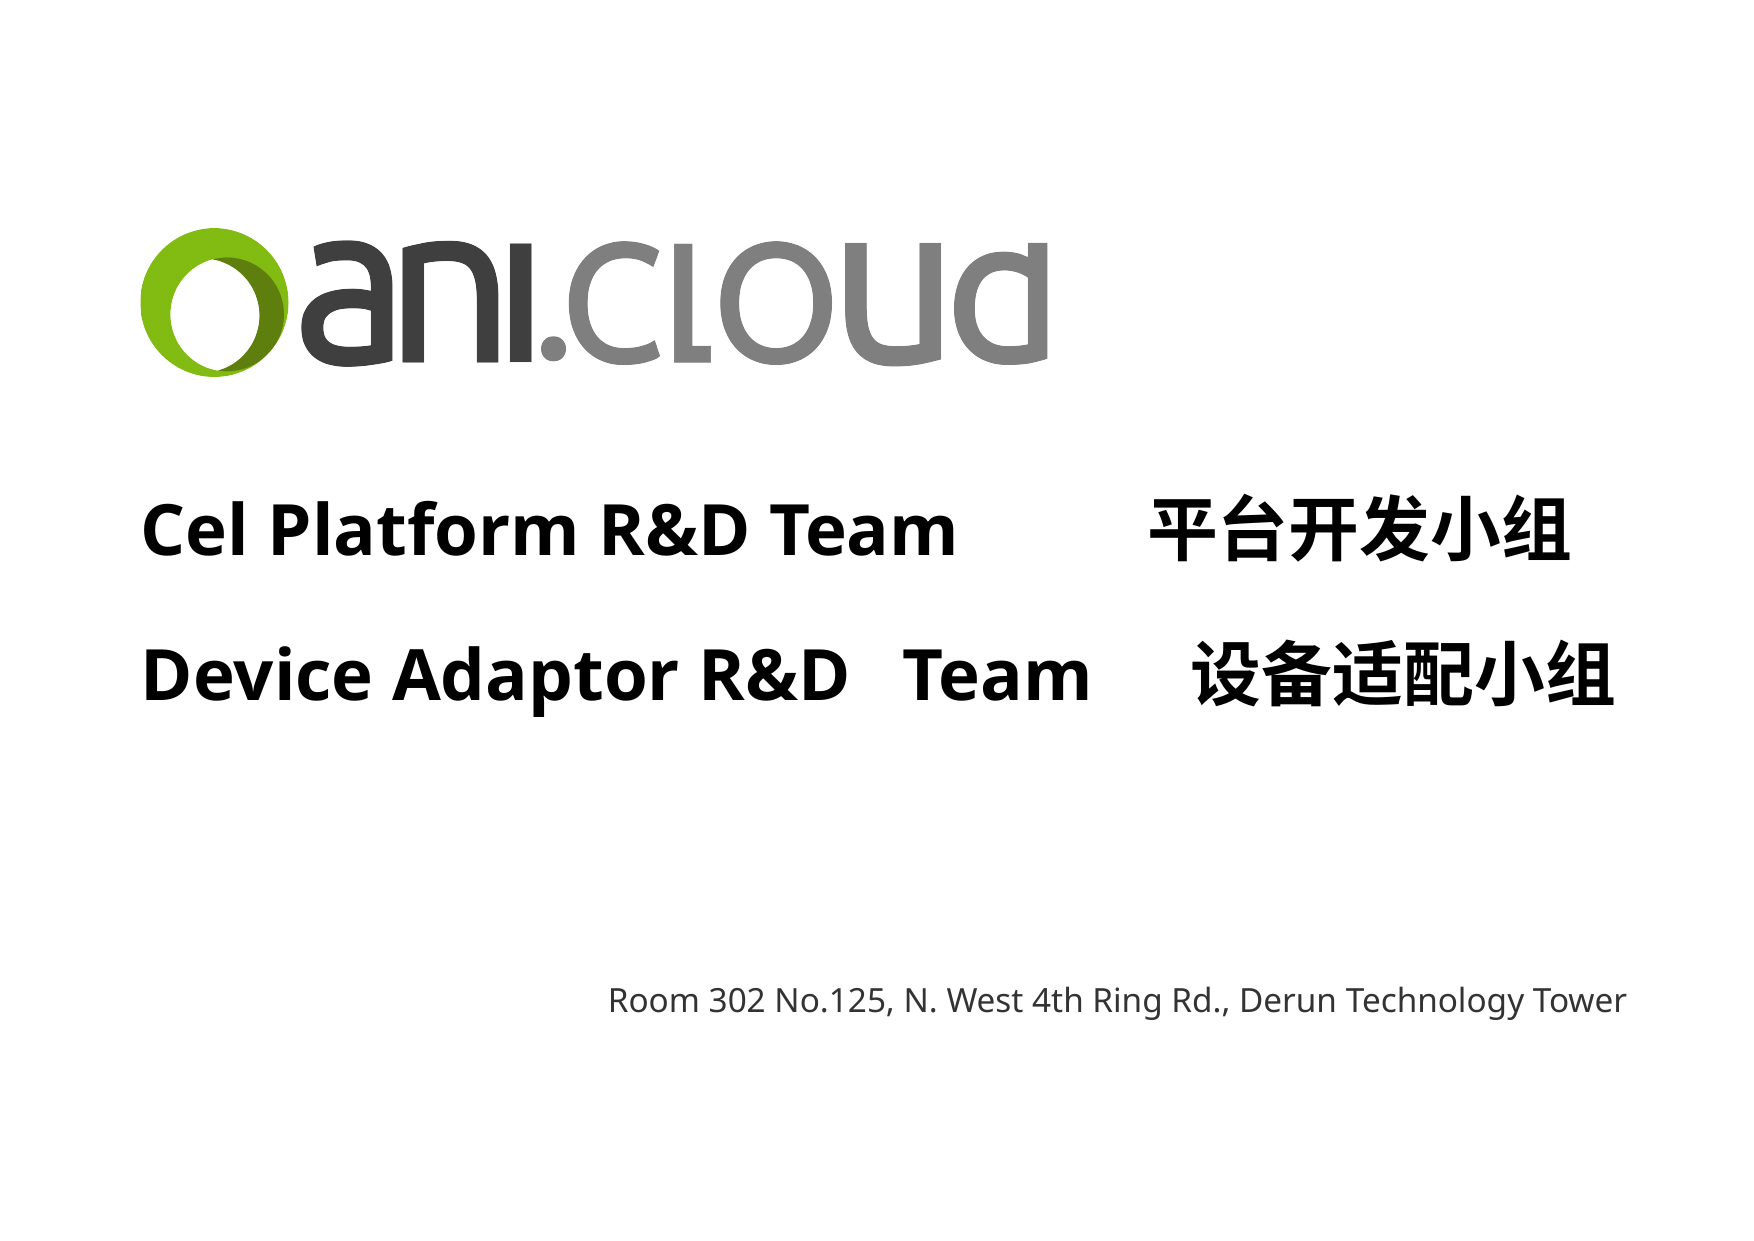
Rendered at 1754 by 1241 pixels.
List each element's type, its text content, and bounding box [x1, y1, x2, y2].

picture [140, 228, 1048, 377]
text Room 302 No.125, N. West 4th Ring Rd., Derun Technology Tower [141, 977, 1628, 1022]
text Device Adaptor R&D Team 设备适配小组 [141, 618, 1628, 721]
text Cel Platform R&D Team 平台开发小组 [141, 473, 1628, 576]
